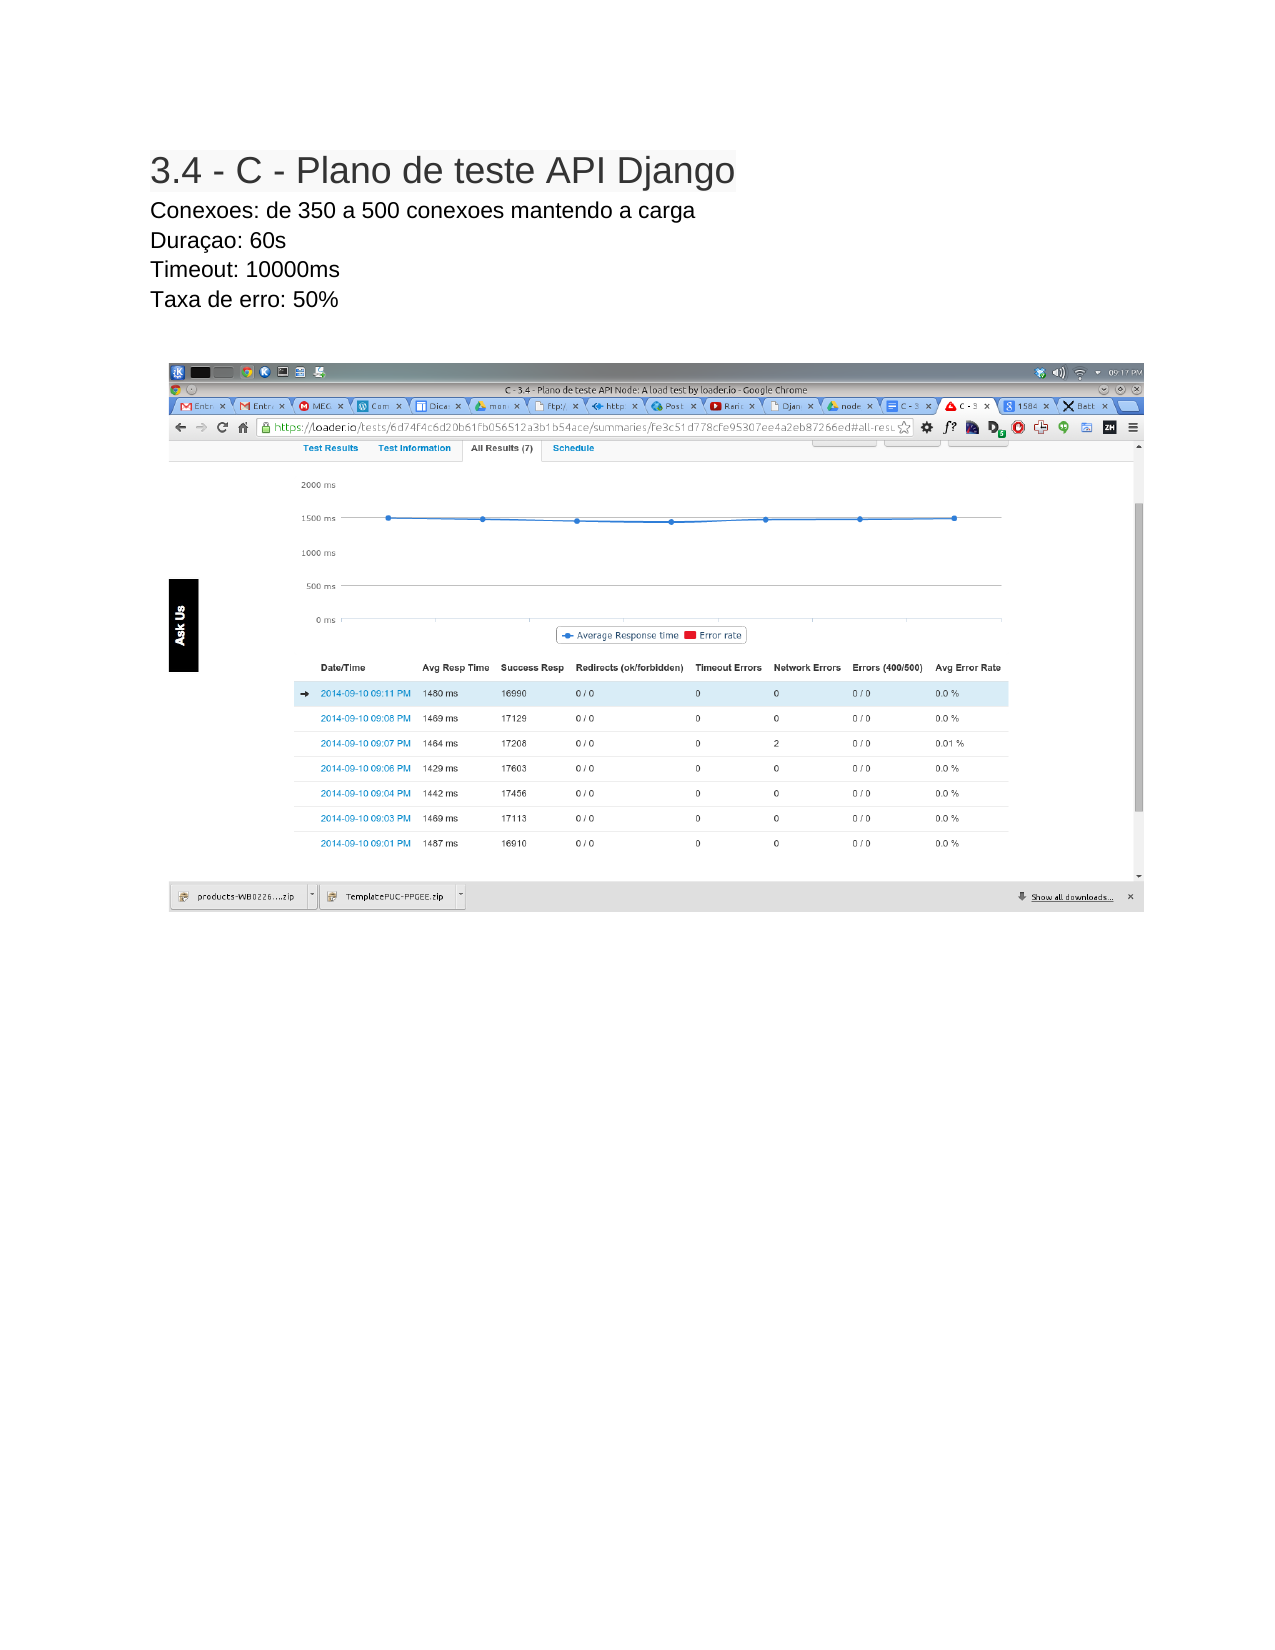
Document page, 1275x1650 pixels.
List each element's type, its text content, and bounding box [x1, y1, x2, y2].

text Conexoes: de 350 a 500 conexoes mantendo a carga [150, 198, 1125, 224]
text 3.4 - C - Plano de teste API Django [150, 150, 1125, 192]
text Duraçao: 60s [150, 227, 1125, 253]
text Timeout: 10000ms [150, 257, 1125, 282]
picture [168, 363, 1144, 912]
text Taxa de erro: 50% [150, 286, 1125, 312]
